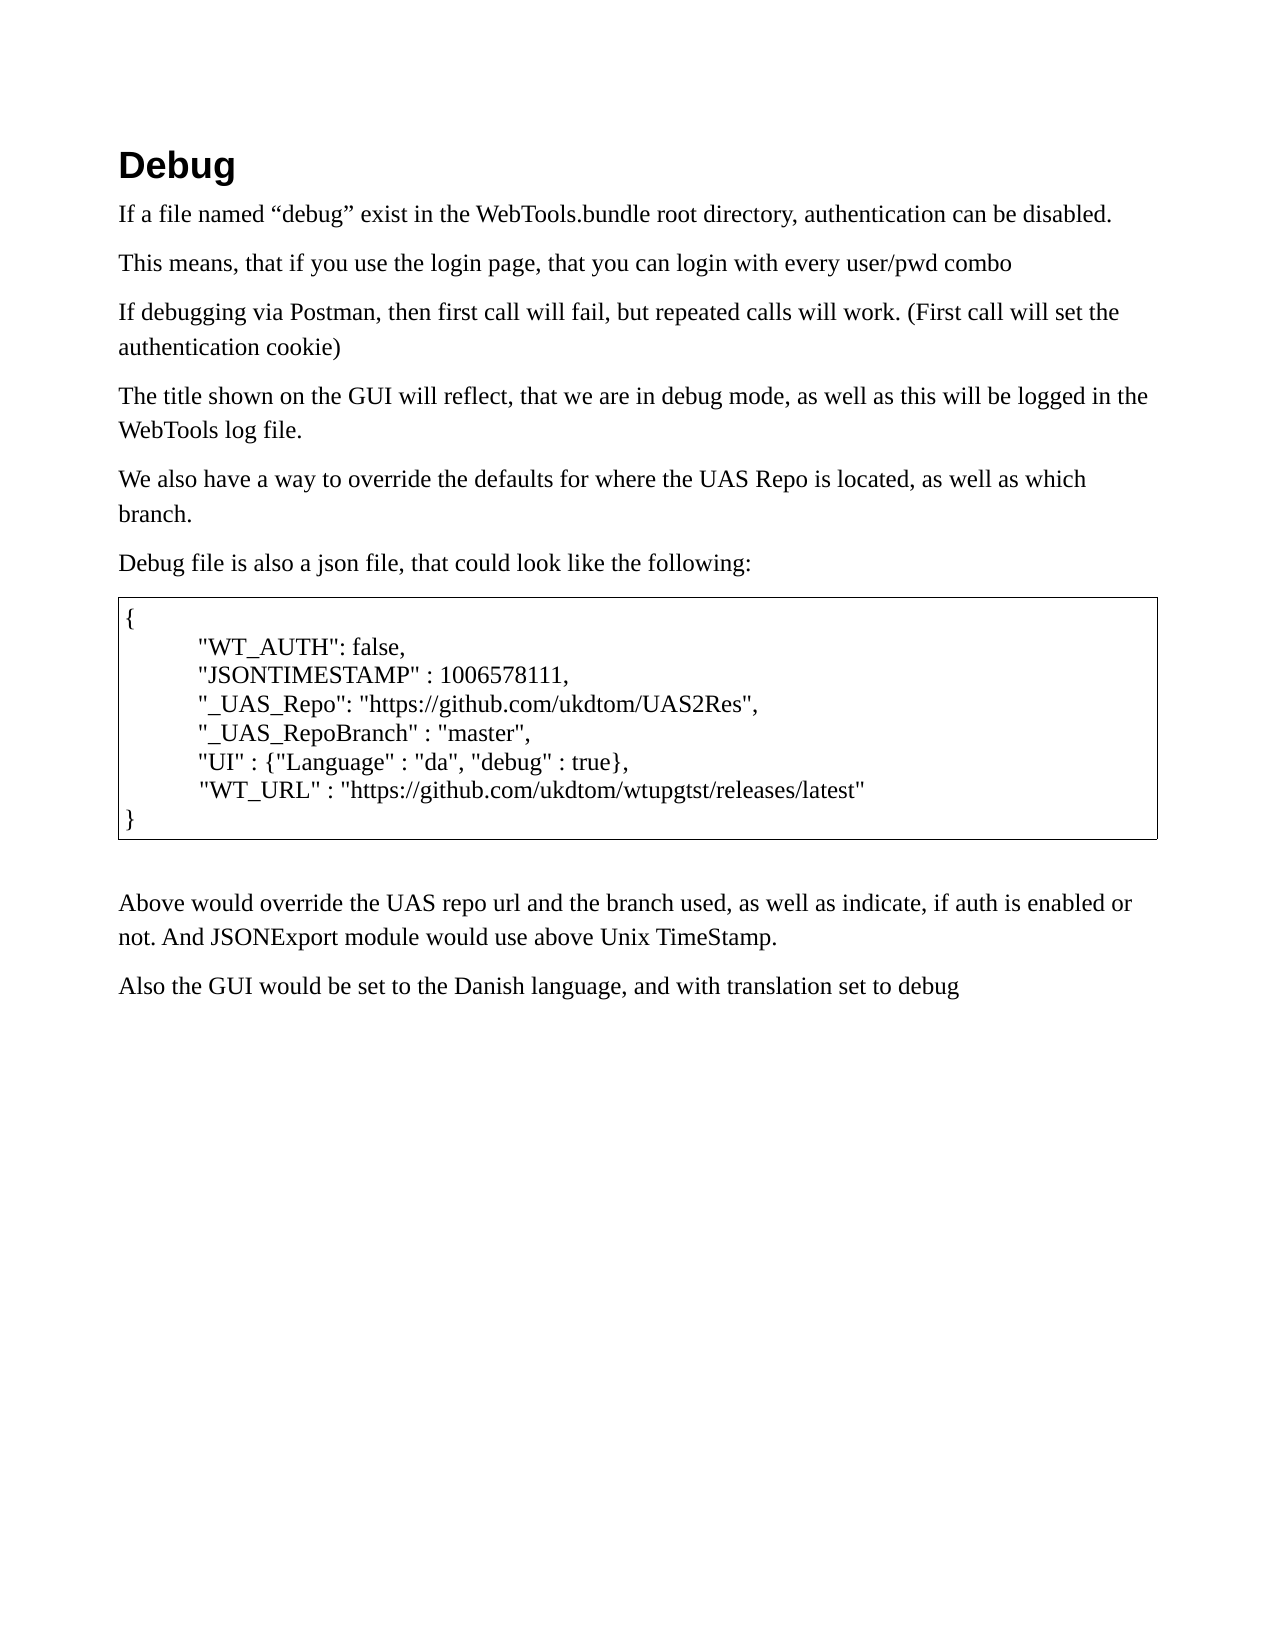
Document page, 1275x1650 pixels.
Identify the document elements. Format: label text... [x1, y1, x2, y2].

text Debug file is also a json file, that could look like the following: [118, 548, 1157, 577]
text If debugging via Postman, then first call will fail, but repeated calls will work. (First call will set the authentication cookie) [118, 297, 1157, 361]
text The title shown on the GUI will reflect, that we are in debug mode, as well as this will be logged in the WebTools log file. [118, 381, 1157, 444]
subtitle Debug [118, 143, 1157, 187]
text Also the GUI would be set to the Danish language, and with translation set to debug [118, 971, 1157, 1000]
text Above would override the UAS repo url and the branch used, as well as indicate, if auth is enabled or not. And JSONExport module would use above Unix TimeStamp. [118, 888, 1157, 951]
table_header { "WT_AUTH": false, "JSONTIMESTAMP" : 1006578111, "_UAS_Repo": "https://github.com/ukdtom/UAS2Res", "_UAS_RepoBranch" : "master", "UI" : {"Language" : "da", "debug" : true}, "WT_URL" : "https://github.com/ukdtom/wtupgtst/releases/latest" } [119, 598, 1157, 839]
text If a file named “debug” exist in the WebTools.bundle root directory, authentication can be disabled. [118, 199, 1157, 228]
text This means, that if you use the login page, that you can login with every user/pwd combo [118, 248, 1157, 277]
text We also have a way to override the defaults for where the UAS Repo is located, as well as which branch. [118, 464, 1157, 528]
